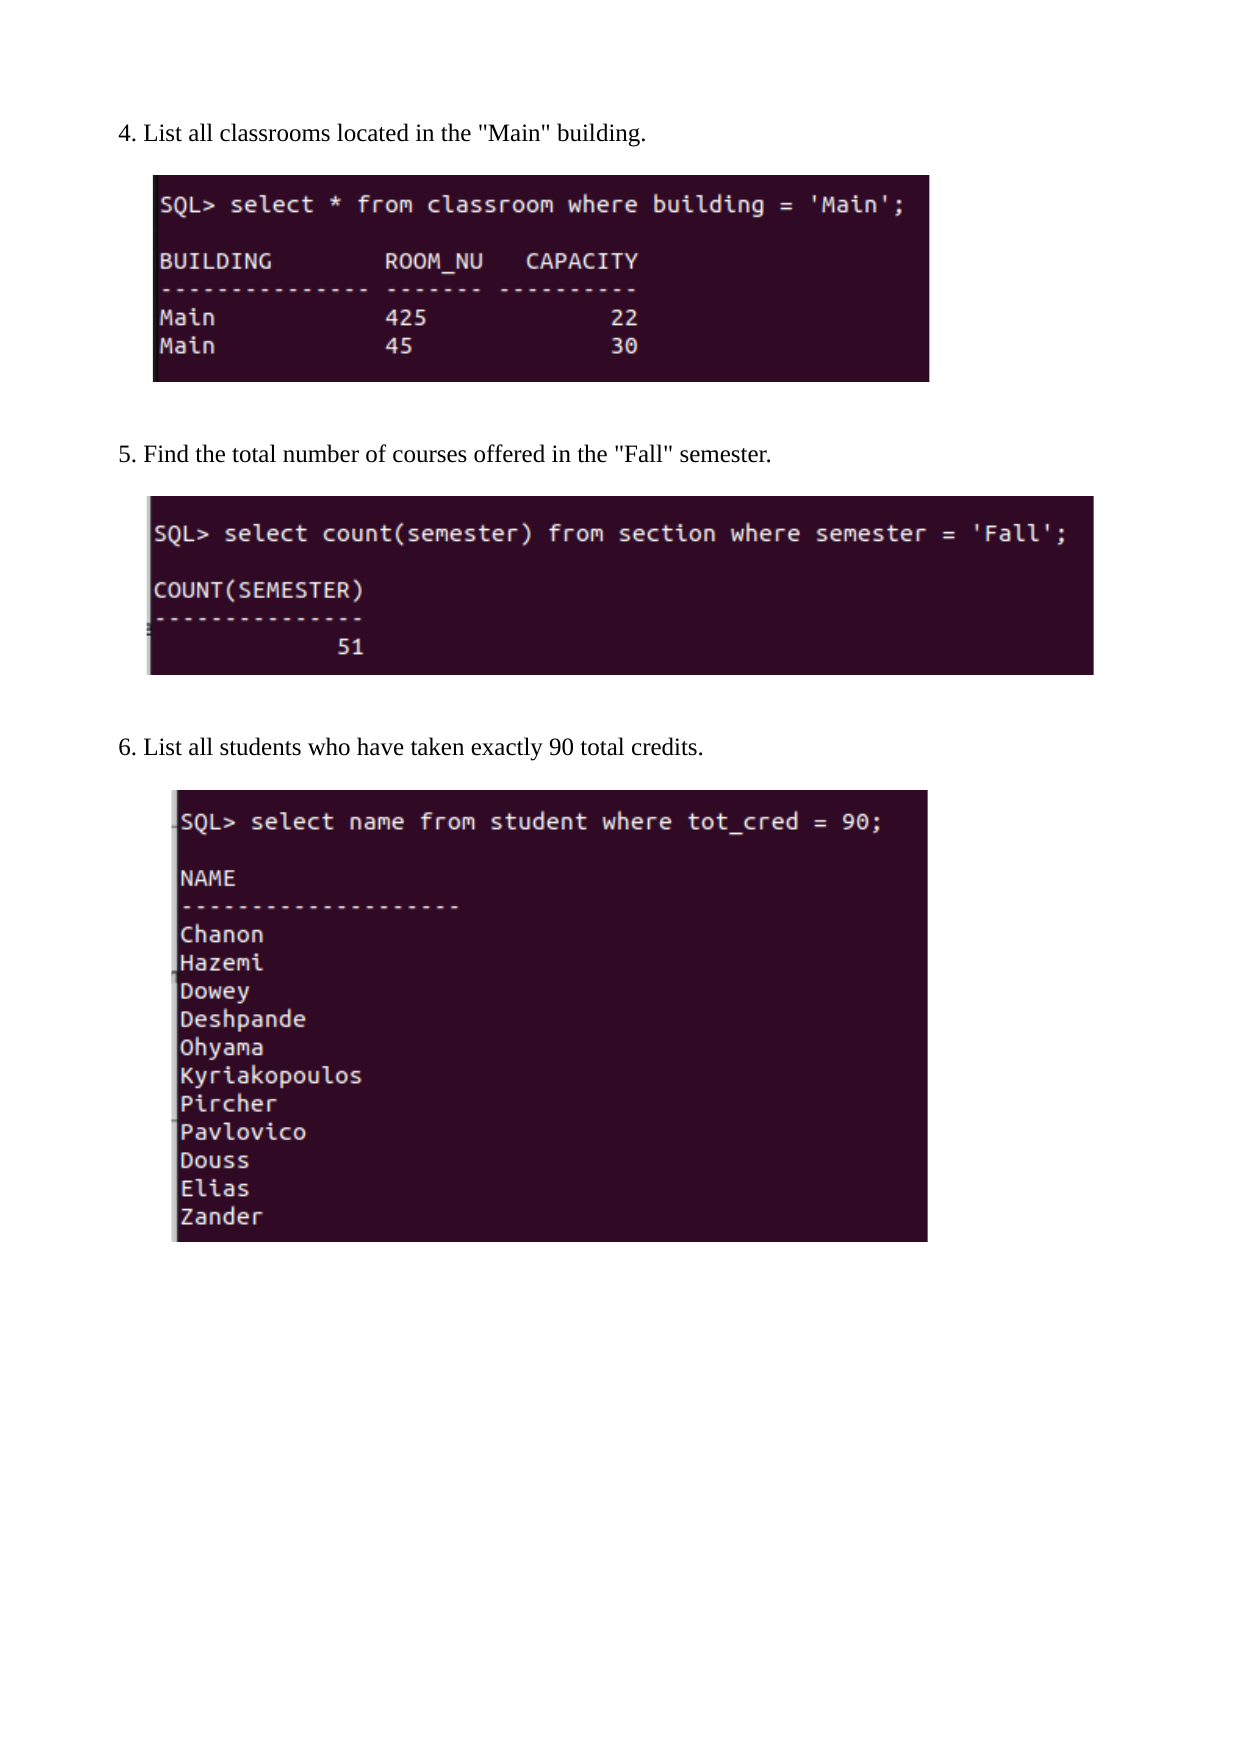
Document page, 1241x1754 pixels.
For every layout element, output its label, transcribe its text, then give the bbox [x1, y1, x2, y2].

picture [146, 496, 1094, 675]
text 6. List all students who have taken exactly 90 total credits. [118, 732, 1122, 761]
picture [152, 175, 930, 382]
text 4. List all classrooms located in the "Main" building. [118, 118, 1122, 147]
picture [171, 790, 928, 1242]
text 5. Find the total number of courses offered in the "Fall" semester. [118, 439, 1122, 468]
